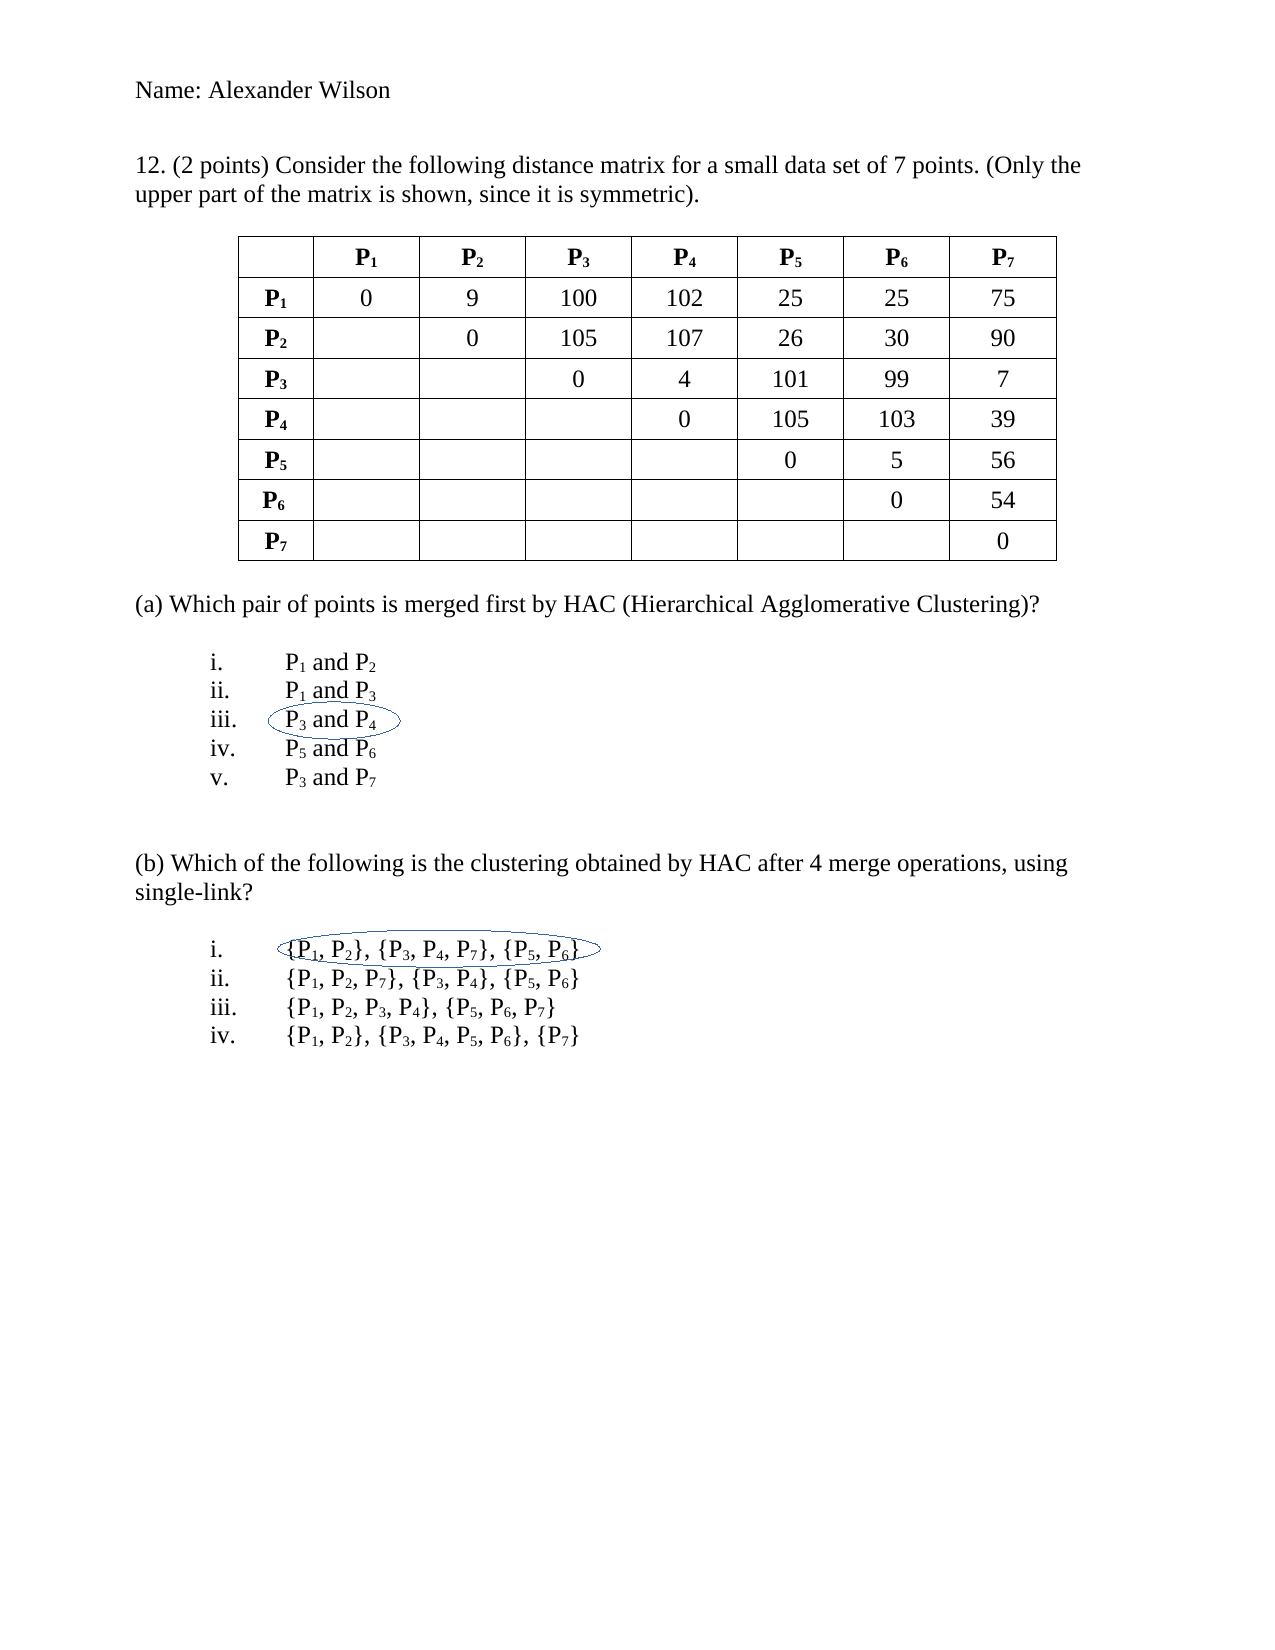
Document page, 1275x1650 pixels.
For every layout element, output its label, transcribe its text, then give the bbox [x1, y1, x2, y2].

table_cell [420, 359, 525, 398]
table_cell P2 [239, 318, 313, 358]
table_cell 5 [844, 440, 949, 479]
table_cell P7 [239, 521, 313, 560]
table_cell P4 [239, 399, 313, 439]
table_cell 0 [420, 318, 525, 358]
table_cell [314, 399, 419, 439]
table_cell [844, 521, 949, 560]
table_cell P3 [239, 359, 313, 398]
table_cell P5 [239, 440, 313, 479]
table_cell 105 [526, 318, 631, 358]
table_header [239, 237, 313, 277]
table_cell 7 [950, 359, 1056, 398]
table_header P2 [420, 237, 525, 277]
table_cell 105 [738, 399, 843, 439]
table_cell 107 [632, 318, 737, 358]
table_cell 103 [844, 399, 949, 439]
table_cell [314, 480, 419, 520]
table_cell [738, 521, 843, 560]
table_cell 100 [526, 278, 631, 317]
table_header P4 [632, 237, 737, 277]
table_cell 102 [632, 278, 737, 317]
text (a) Which pair of points is merged first by HAC (Hierarchical Agglomerative Clustering)? [135, 589, 1140, 618]
table_cell 30 [844, 318, 949, 358]
table_cell P1 [239, 278, 313, 317]
table_cell 90 [950, 318, 1056, 358]
table_cell [526, 521, 631, 560]
table_cell 0 [950, 521, 1056, 560]
table_cell [420, 399, 525, 439]
table_cell [420, 521, 525, 560]
text (b) Which of the following is the clustering obtained by HAC after 4 merge operations, using single-link? [135, 848, 1140, 906]
table_cell [314, 440, 419, 479]
table_cell 0 [526, 359, 631, 398]
table_cell [632, 440, 737, 479]
list P3 and P7 [210, 762, 1140, 791]
table_cell 25 [844, 278, 949, 317]
table_cell 39 [950, 399, 1056, 439]
table_header P7 [950, 237, 1056, 277]
table_header P1 [314, 237, 419, 277]
table_cell 0 [632, 399, 737, 439]
table_cell 56 [950, 440, 1056, 479]
table_header P3 [526, 237, 631, 277]
table_header P6 [844, 237, 949, 277]
table_header P5 [738, 237, 843, 277]
table_cell 99 [844, 359, 949, 398]
list P3 and P4 [210, 704, 1140, 733]
list {P1, P2}, {P3, P4, P5, P6}, {P7} [210, 1021, 1140, 1049]
table_cell 54 [950, 480, 1056, 520]
table_cell 101 [738, 359, 843, 398]
list {P1, P2, P7}, {P3, P4}, {P5, P6} [210, 963, 1140, 992]
table_cell [420, 440, 525, 479]
table_cell [526, 480, 631, 520]
table_cell [314, 521, 419, 560]
list P5 and P6 [210, 733, 1140, 762]
table_cell [314, 359, 419, 398]
list P1 and P2 [210, 647, 1140, 676]
table_cell 9 [420, 278, 525, 317]
list {P1, P2}, {P3, P4, P7}, {P5, P6} [210, 934, 1140, 963]
table_cell [420, 480, 525, 520]
table_cell 0 [844, 480, 949, 520]
table_cell 4 [632, 359, 737, 398]
table_cell [632, 521, 737, 560]
text 12. (2 points) Consider the following distance matrix for a small data set of 7 points. (Only the upper part of the matrix is shown, since it is symmetric). [135, 150, 1140, 207]
table_cell 0 [314, 278, 419, 317]
table_cell 75 [950, 278, 1056, 317]
table_cell [314, 318, 419, 358]
table_cell 0 [738, 440, 843, 479]
table_cell [526, 440, 631, 479]
table_cell 25 [738, 278, 843, 317]
table_cell P6 [239, 480, 313, 520]
list P1 and P3 [210, 676, 1140, 704]
table_cell [632, 480, 737, 520]
list {P1, P2, P3, P4}, {P5, P6, P7} [210, 992, 1140, 1021]
table_cell 26 [738, 318, 843, 358]
table_cell [738, 480, 843, 520]
table_cell [526, 399, 631, 439]
